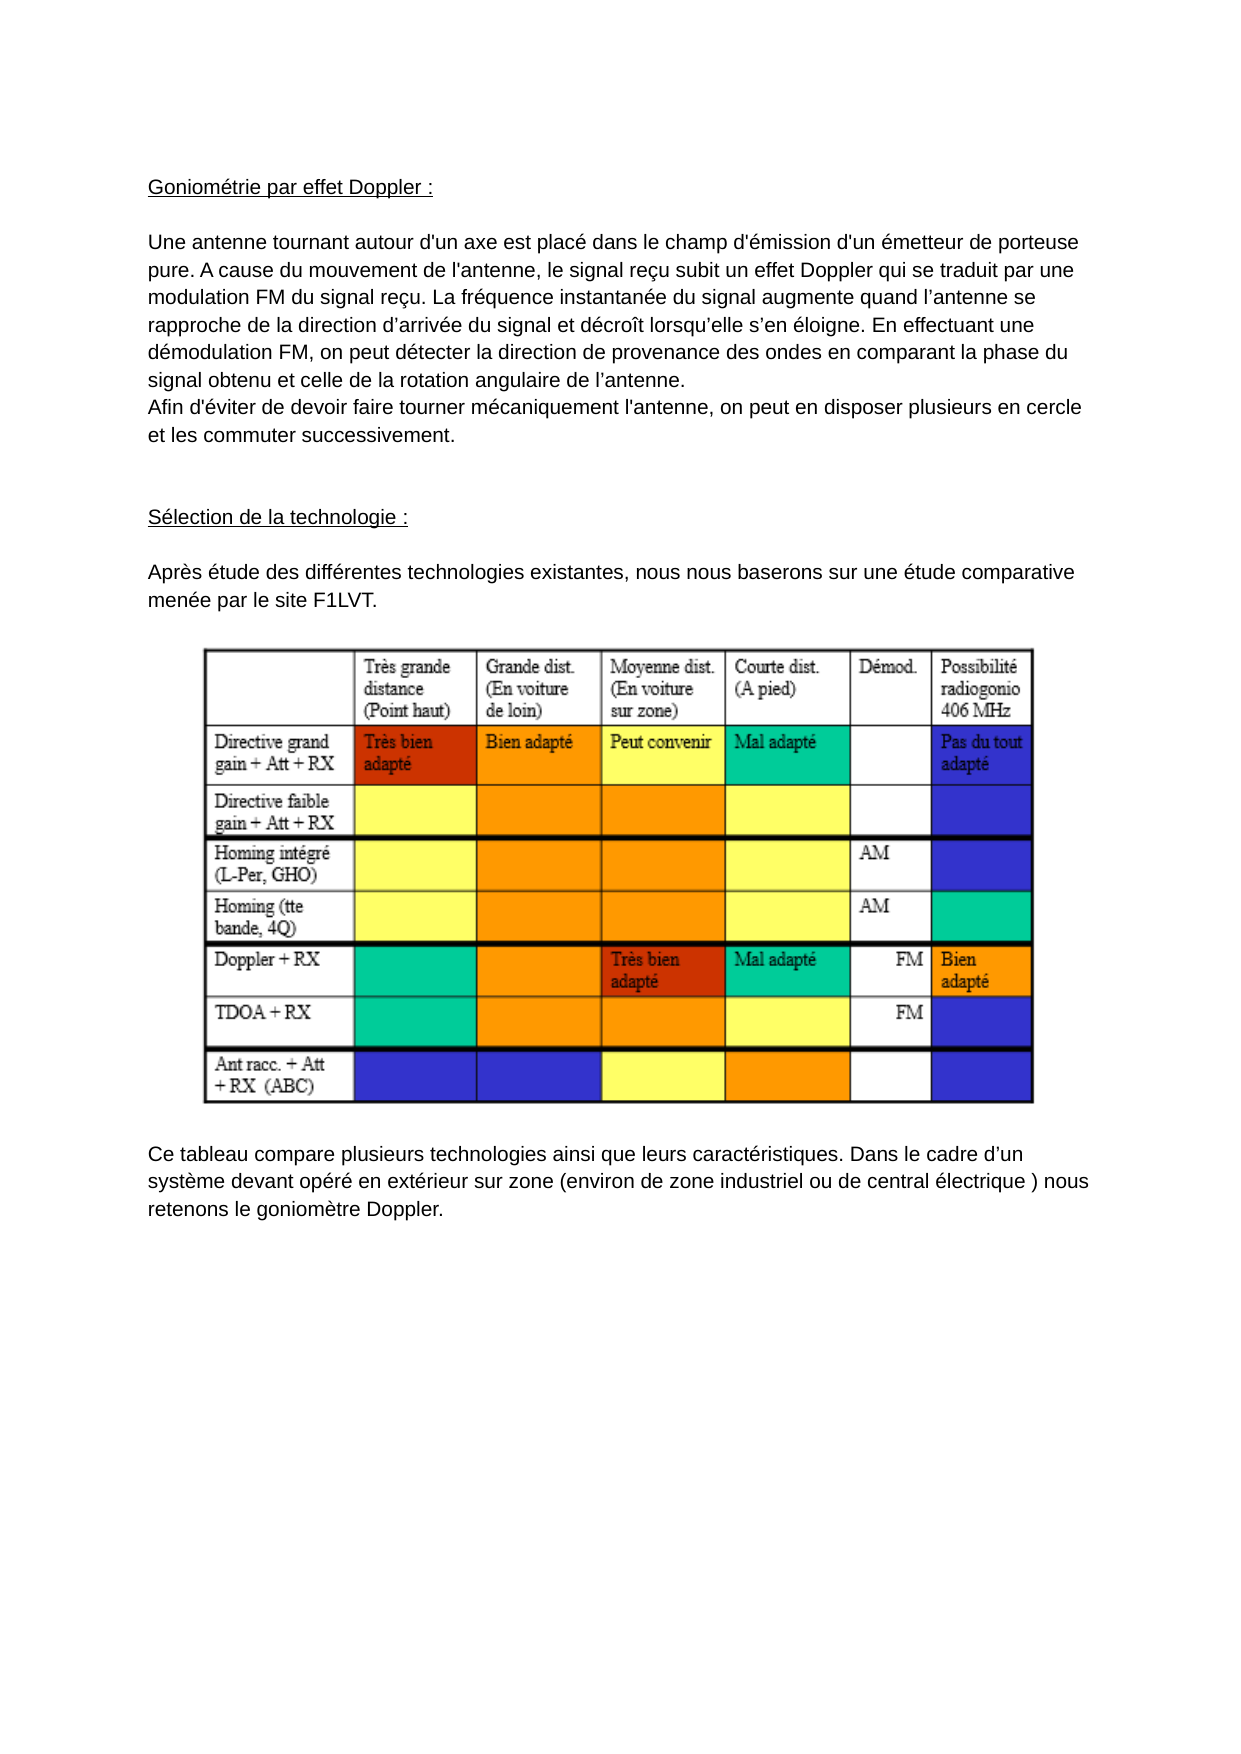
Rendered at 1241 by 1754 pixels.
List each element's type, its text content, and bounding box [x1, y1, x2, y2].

text Après étude des différentes technologies existantes, nous nous baserons sur une étude comparative menée par le site F1LVT. [148, 560, 1093, 612]
picture [198, 642, 1042, 1110]
text Ce tableau compare plusieurs technologies ainsi que leurs caractéristiques. Dans le cadre d’un système devant opéré en extérieur sur zone (environ de zone industriel ou de central électrique ) nous retenons le goniomètre Doppler. [148, 1141, 1093, 1220]
text Goniométrie par effet Doppler : [148, 175, 1093, 199]
text Afin d'éviter de devoir faire tourner mécaniquement l'antenne, on peut en disposer plusieurs en cercle et les commuter successivement. [148, 395, 1093, 447]
text Sélection de la technologie : [148, 505, 1093, 529]
text Une antenne tournant autour d'un axe est placé dans le champ d'émission d'un émetteur de porteuse pure. A cause du mouvement de l'antenne, le signal reçu subit un effet Doppler qui se traduit par une modulation FM du signal reçu. La fréquence instantanée du signal augmente quand l’antenne se rapproche de la direction d’arrivée du signal et décroît lorsqu’elle s’en éloigne. En effectuant une démodulation FM, on peut détecter la direction de provenance des ondes en comparant la phase du signal obtenu et celle de la rotation angulaire de l’antenne. [148, 230, 1093, 392]
